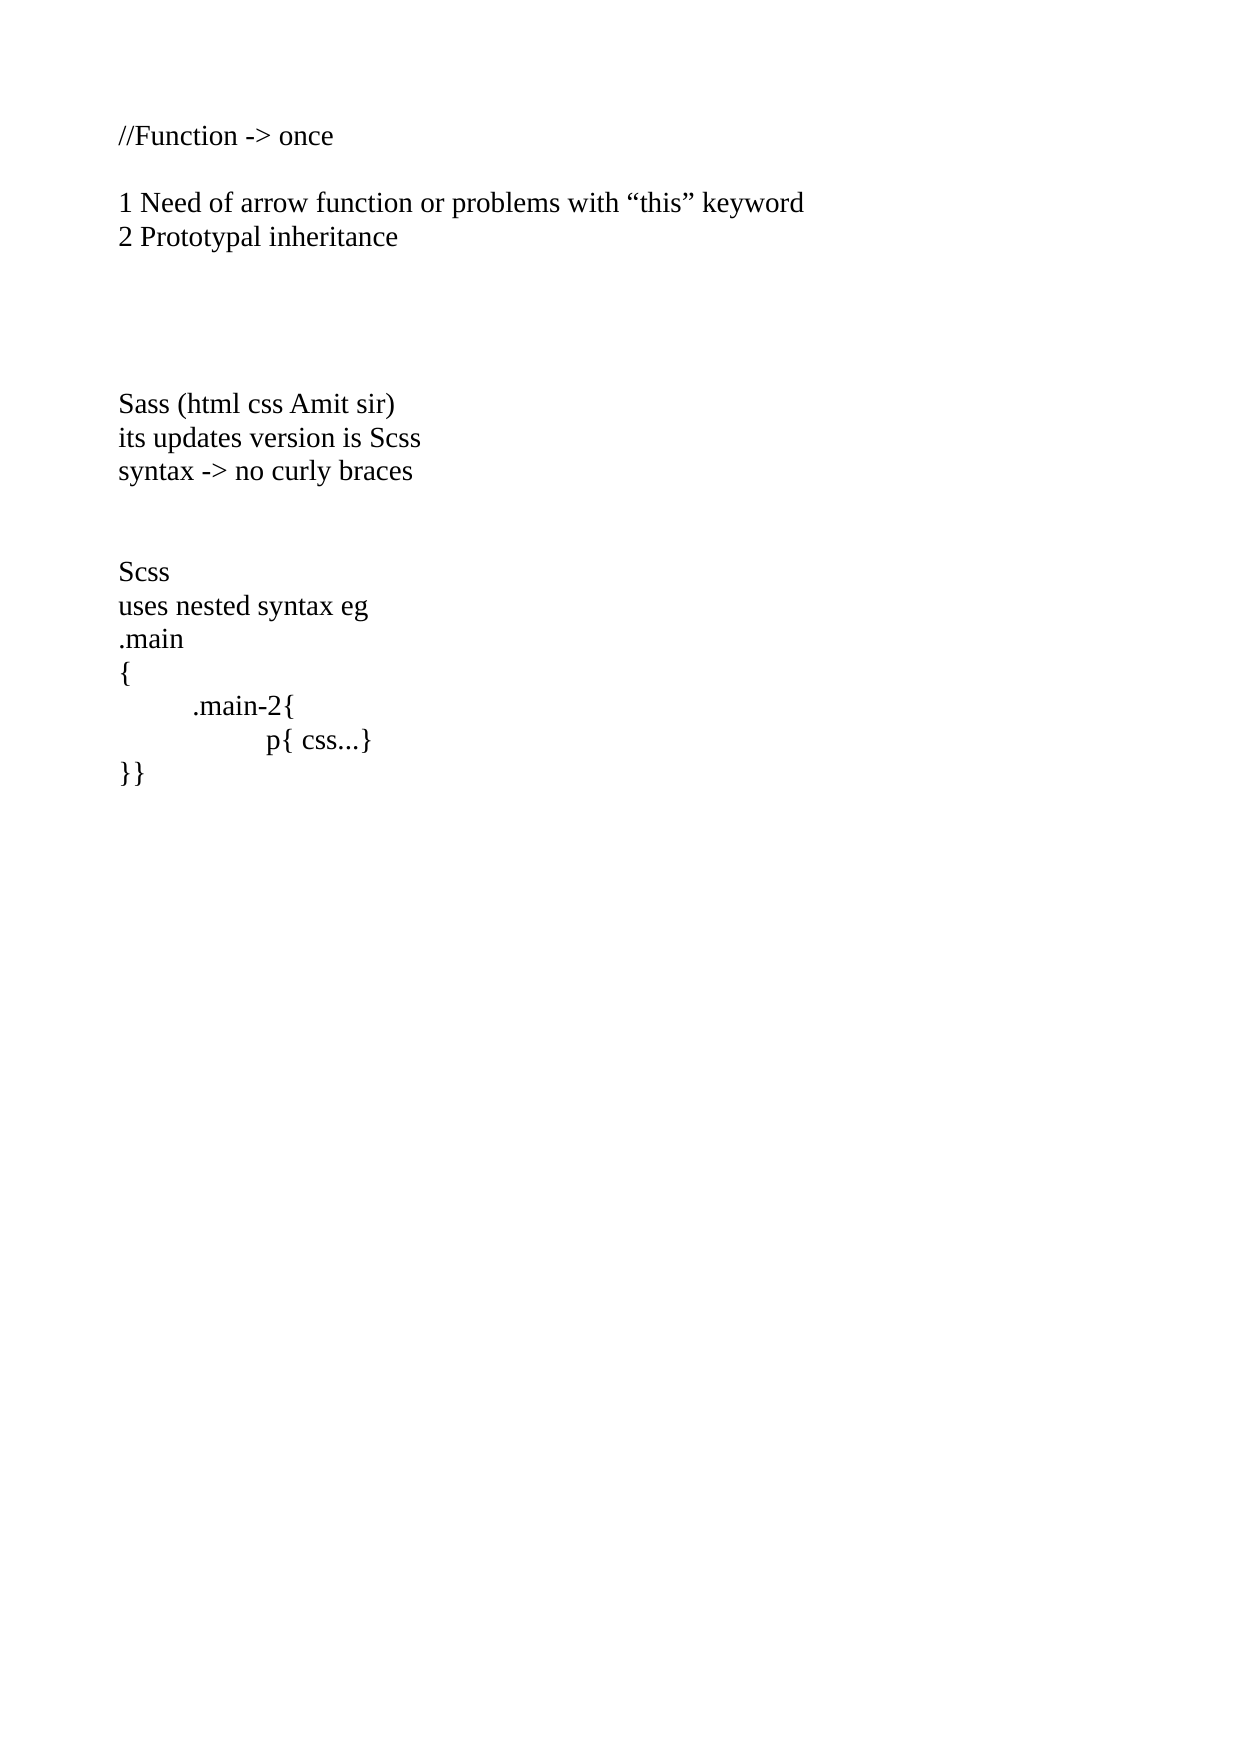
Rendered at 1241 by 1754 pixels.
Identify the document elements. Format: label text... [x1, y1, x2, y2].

text .main [118, 621, 1122, 655]
text 1 Need of arrow function or problems with “this” keyword [118, 185, 1122, 219]
text .main-2{ [118, 688, 1122, 722]
text }} [118, 755, 1122, 789]
text p{ css...} [118, 722, 1122, 755]
text its updates version is Scss [118, 420, 1122, 453]
text 2 Prototypal inheritance [118, 219, 1122, 252]
text //Function -> once [118, 118, 1122, 152]
text { [118, 655, 1122, 688]
text Scss [118, 554, 1122, 588]
text uses nested syntax eg [118, 588, 1122, 621]
text Sass (html css Amit sir) [118, 386, 1122, 420]
text syntax -> no curly braces [118, 453, 1122, 487]
